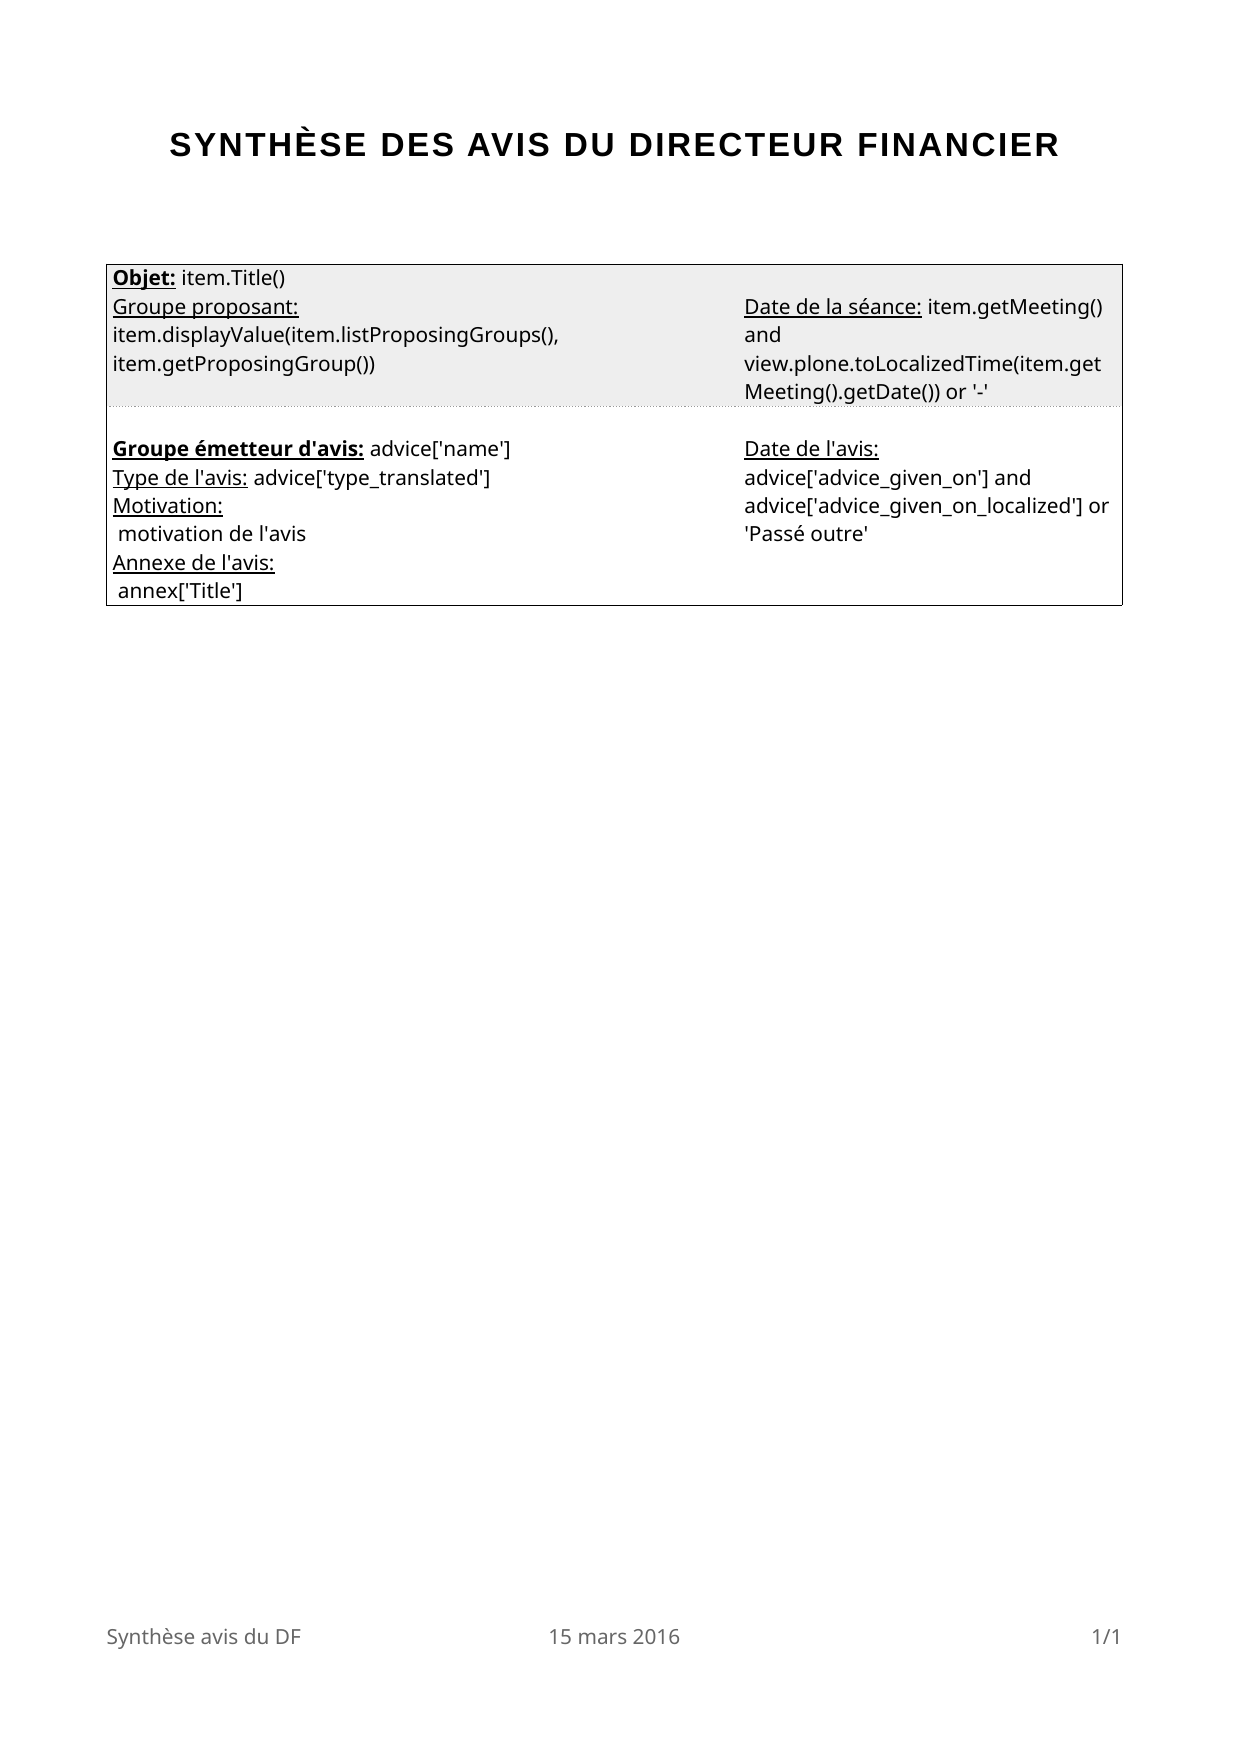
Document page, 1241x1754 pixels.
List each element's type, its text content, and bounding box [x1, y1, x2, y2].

subtitle Synthèse des avis du Directeur Financier [106, 125, 1122, 163]
table_cell Date de la séance: item.getMeeting() and view.plone.toLocalizedTime(item.getMeeting().getDate()) or '-' [738, 292, 1122, 406]
table_header Date de l'avis: advice['advice_given_on'] and advice['advice_given_on_localized'] or 'Passé outre' [738, 406, 1122, 605]
table_header Groupe émetteur d'avis: advice['name'] Type de l'avis: advice['type_translated'] Motivation: motivation de l'avis Annexe de l'avis: annex['Title'] [107, 406, 738, 605]
table_header Objet: item.Title() [107, 265, 1122, 292]
table_cell Groupe proposant: item.displayValue(item.listProposingGroups(), item.getProposingGroup()) [107, 292, 738, 406]
